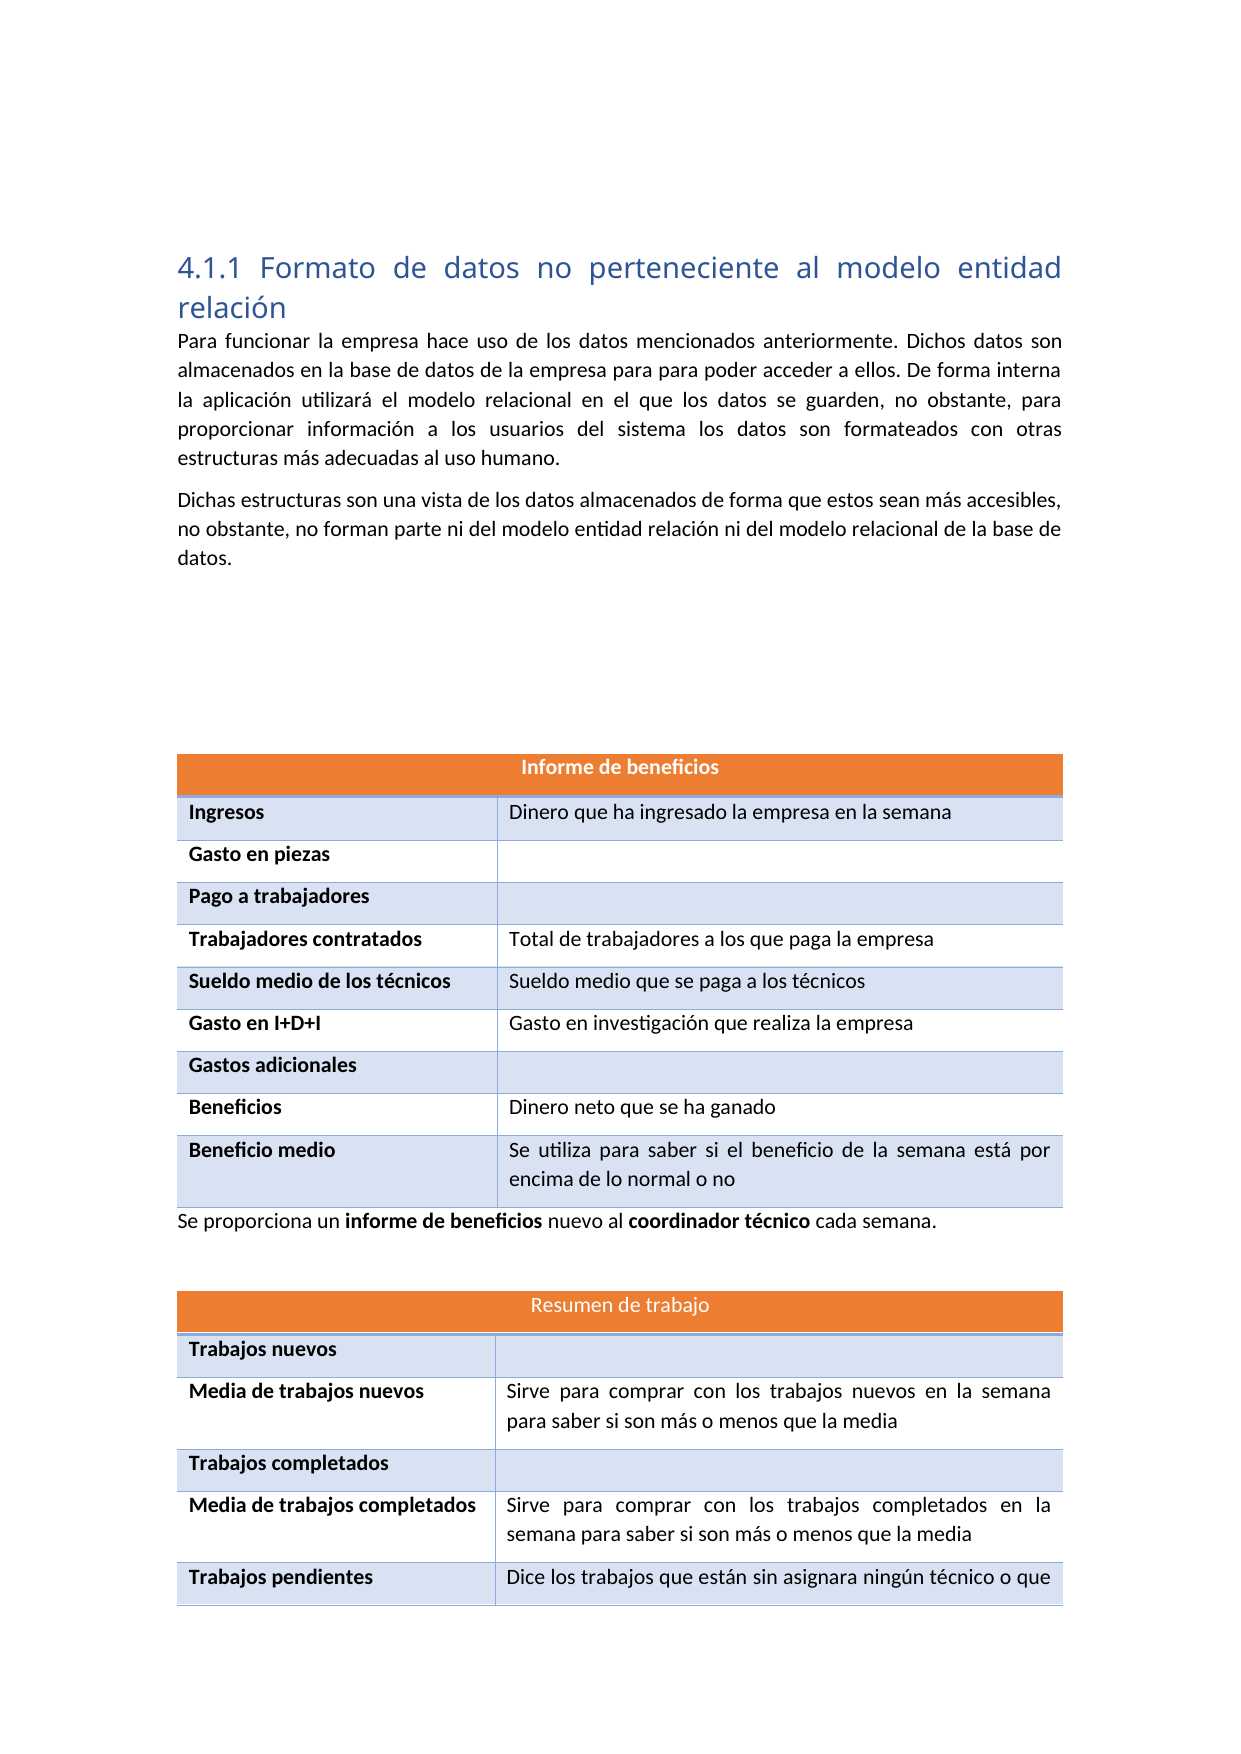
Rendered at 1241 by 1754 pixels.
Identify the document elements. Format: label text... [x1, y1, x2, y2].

text Dichas estructuras son una vista de los datos almacenados de forma que estos sean más accesibles, no obstante, no forman parte ni del modelo entidad relación ni del modelo relacional de la base de datos. [177, 486, 1063, 571]
table_cell Beneficio medio [177, 1136, 497, 1207]
table_cell Dinero que ha ingresado la empresa en la semana [498, 798, 1063, 840]
table_cell Ingresos [177, 798, 497, 840]
table_cell [498, 883, 1063, 924]
table_header Informe de beneficios [177, 754, 1063, 795]
table_cell Trabajos nuevos [177, 1336, 495, 1377]
table_cell Media de trabajos completados [177, 1492, 495, 1562]
table_cell Sueldo medio que se paga a los técnicos [498, 968, 1063, 1009]
table_cell Dinero neto que se ha ganado [498, 1094, 1063, 1135]
table_cell Gasto en piezas [177, 841, 497, 882]
table_cell [496, 1450, 1063, 1491]
table_cell [498, 1052, 1063, 1093]
table_cell Beneficios [177, 1094, 497, 1135]
table_cell Dice los trabajos que están sin asignara ningún técnico o que [496, 1563, 1063, 1604]
table_cell Sirve para comprar con los trabajos completados en la semana para saber si son más o menos que la media [496, 1492, 1063, 1562]
table_cell Sirve para comprar con los trabajos nuevos en la semana para saber si son más o menos que la media [496, 1378, 1063, 1449]
table_cell Trabajos pendientes [177, 1563, 495, 1604]
table_cell Gasto en investigación que realiza la empresa [498, 1010, 1063, 1051]
subtitle 4.1.1 Formato de datos no perteneciente al modelo entidad relación [177, 248, 1063, 327]
table_cell Sueldo medio de los técnicos [177, 968, 497, 1009]
table_cell Media de trabajos nuevos [177, 1378, 495, 1449]
table_cell [498, 841, 1063, 882]
table_cell Gastos adicionales [177, 1052, 497, 1093]
table_header Resumen de trabajo [177, 1291, 1063, 1332]
table_cell Trabajadores contratados [177, 925, 497, 966]
table_cell Total de trabajadores a los que paga la empresa [498, 925, 1063, 966]
text Para funcionar la empresa hace uso de los datos mencionados anteriormente. Dichos datos son almacenados en la base de datos de la empresa para para poder acceder a ellos. De forma interna la aplicación utilizará el modelo relacional en el que los datos se guarden, no obstante, para proporcionar información a los usuarios del sistema los datos son formateados con otras estructuras más adecuadas al uso humano. [177, 327, 1063, 471]
table_cell Se utiliza para saber si el beneficio de la semana está por encima de lo normal o no [498, 1136, 1063, 1207]
table_cell Trabajos completados [177, 1450, 495, 1491]
text Se proporciona un informe de beneficios nuevo al coordinador técnico cada semana. [177, 1208, 1063, 1234]
table_cell Pago a trabajadores [177, 883, 497, 924]
table_cell Gasto en I+D+I [177, 1010, 497, 1051]
table_cell [496, 1336, 1063, 1377]
